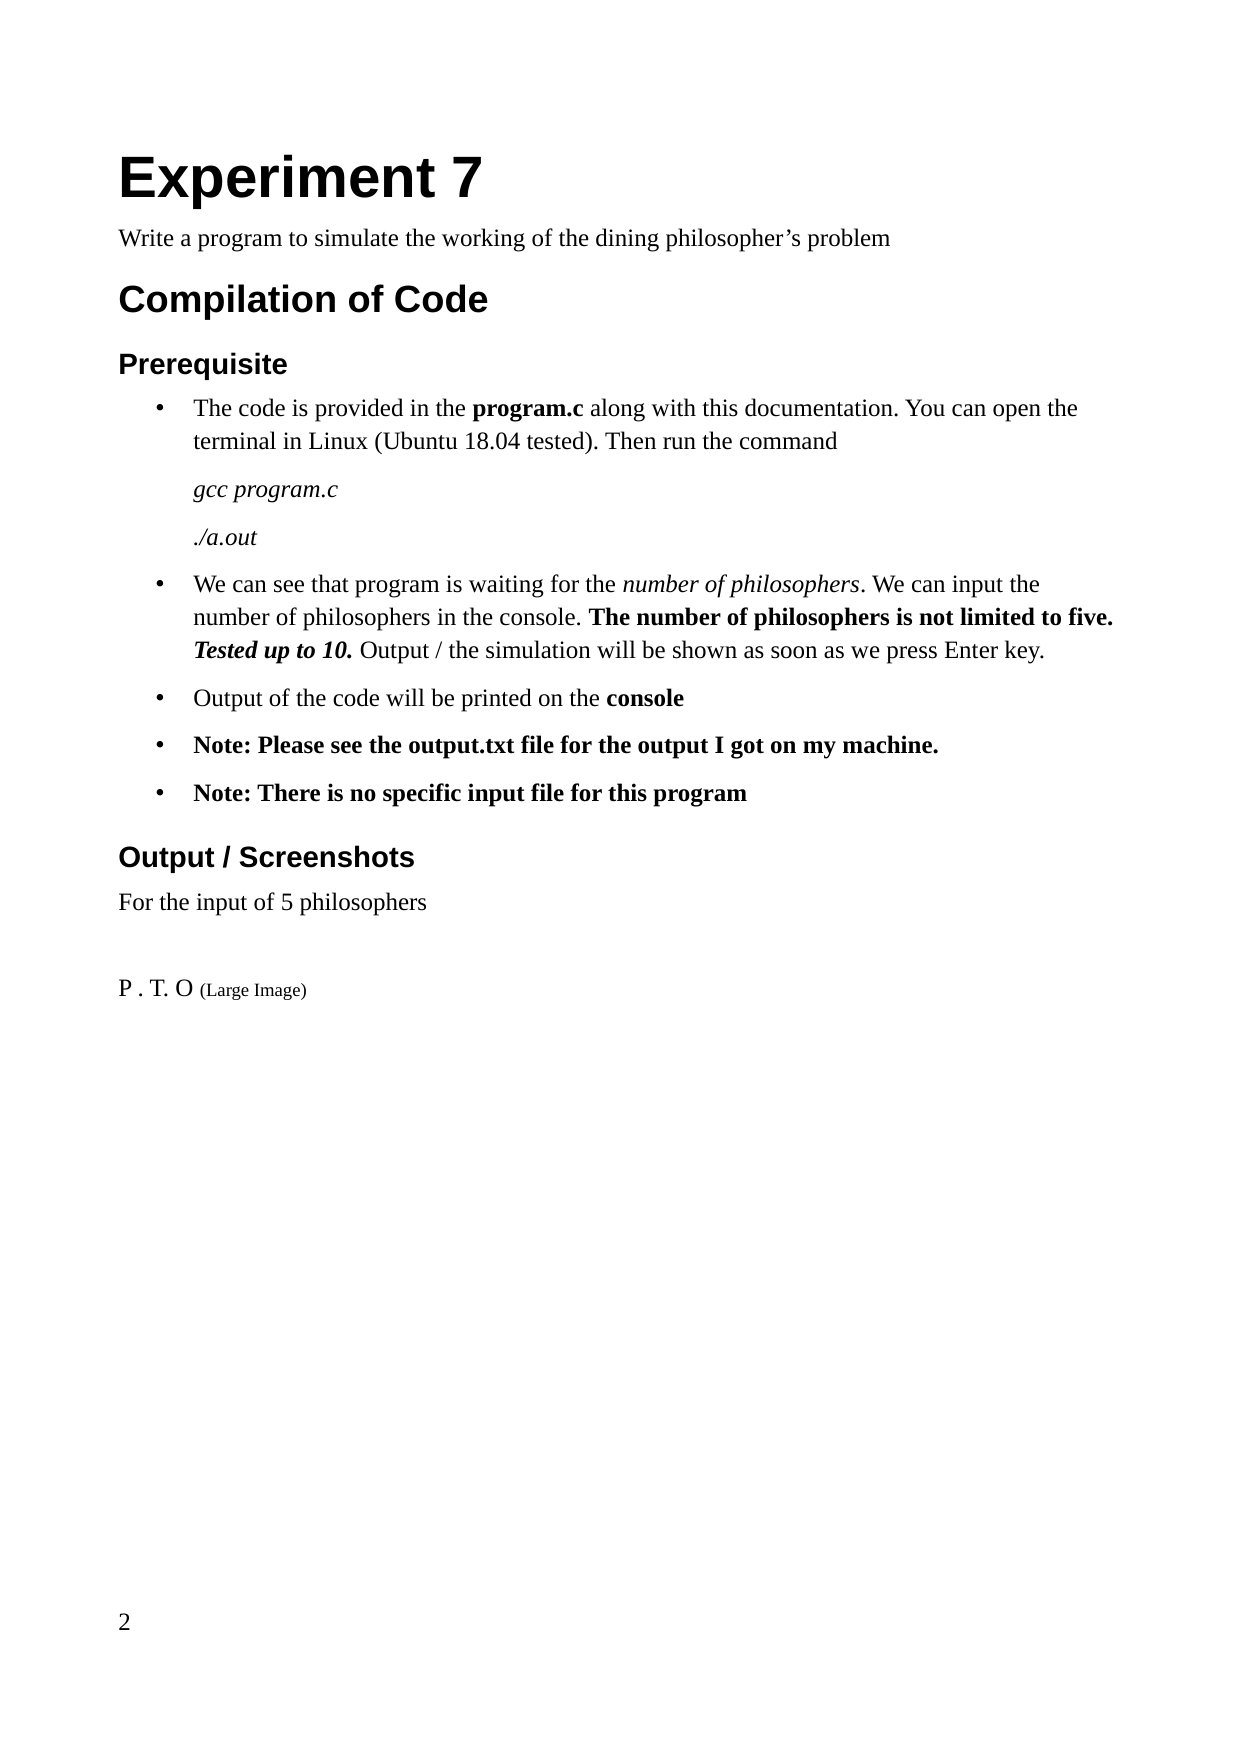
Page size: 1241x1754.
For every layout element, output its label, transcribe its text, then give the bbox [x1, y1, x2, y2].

subtitle Prerequisite [118, 347, 1122, 381]
text For the input of 5 philosophers [118, 887, 1122, 915]
subtitle Output / Screenshots [118, 840, 1122, 874]
list Note: There is no specific input file for this program [156, 778, 1122, 807]
text P . T. O (Large Image) [118, 973, 1122, 1002]
title Experiment 7 [118, 143, 1122, 210]
list We can see that program is waiting for the number of philosophers. We can input the number of philosophers in the console. The number of philosophers is not limited to five. Tested up to 10. Output / the simulation will be shown as soon as we press Enter key. [156, 569, 1122, 664]
subtitle Compilation of Code [118, 276, 1122, 320]
list The code is provided in the program.c along with this documentation. You can open the terminal in Linux (Ubuntu 18.04 tested). Then run the command [156, 393, 1122, 455]
list ./a.out [156, 522, 1122, 550]
list Output of the code will be printed on the console [156, 683, 1122, 712]
list gcc program.c [156, 474, 1122, 503]
list Note: Please see the output.txt file for the output I got on my machine. [156, 731, 1122, 759]
text Write a program to simulate the working of the dining philosopher’s problem [118, 223, 1122, 251]
